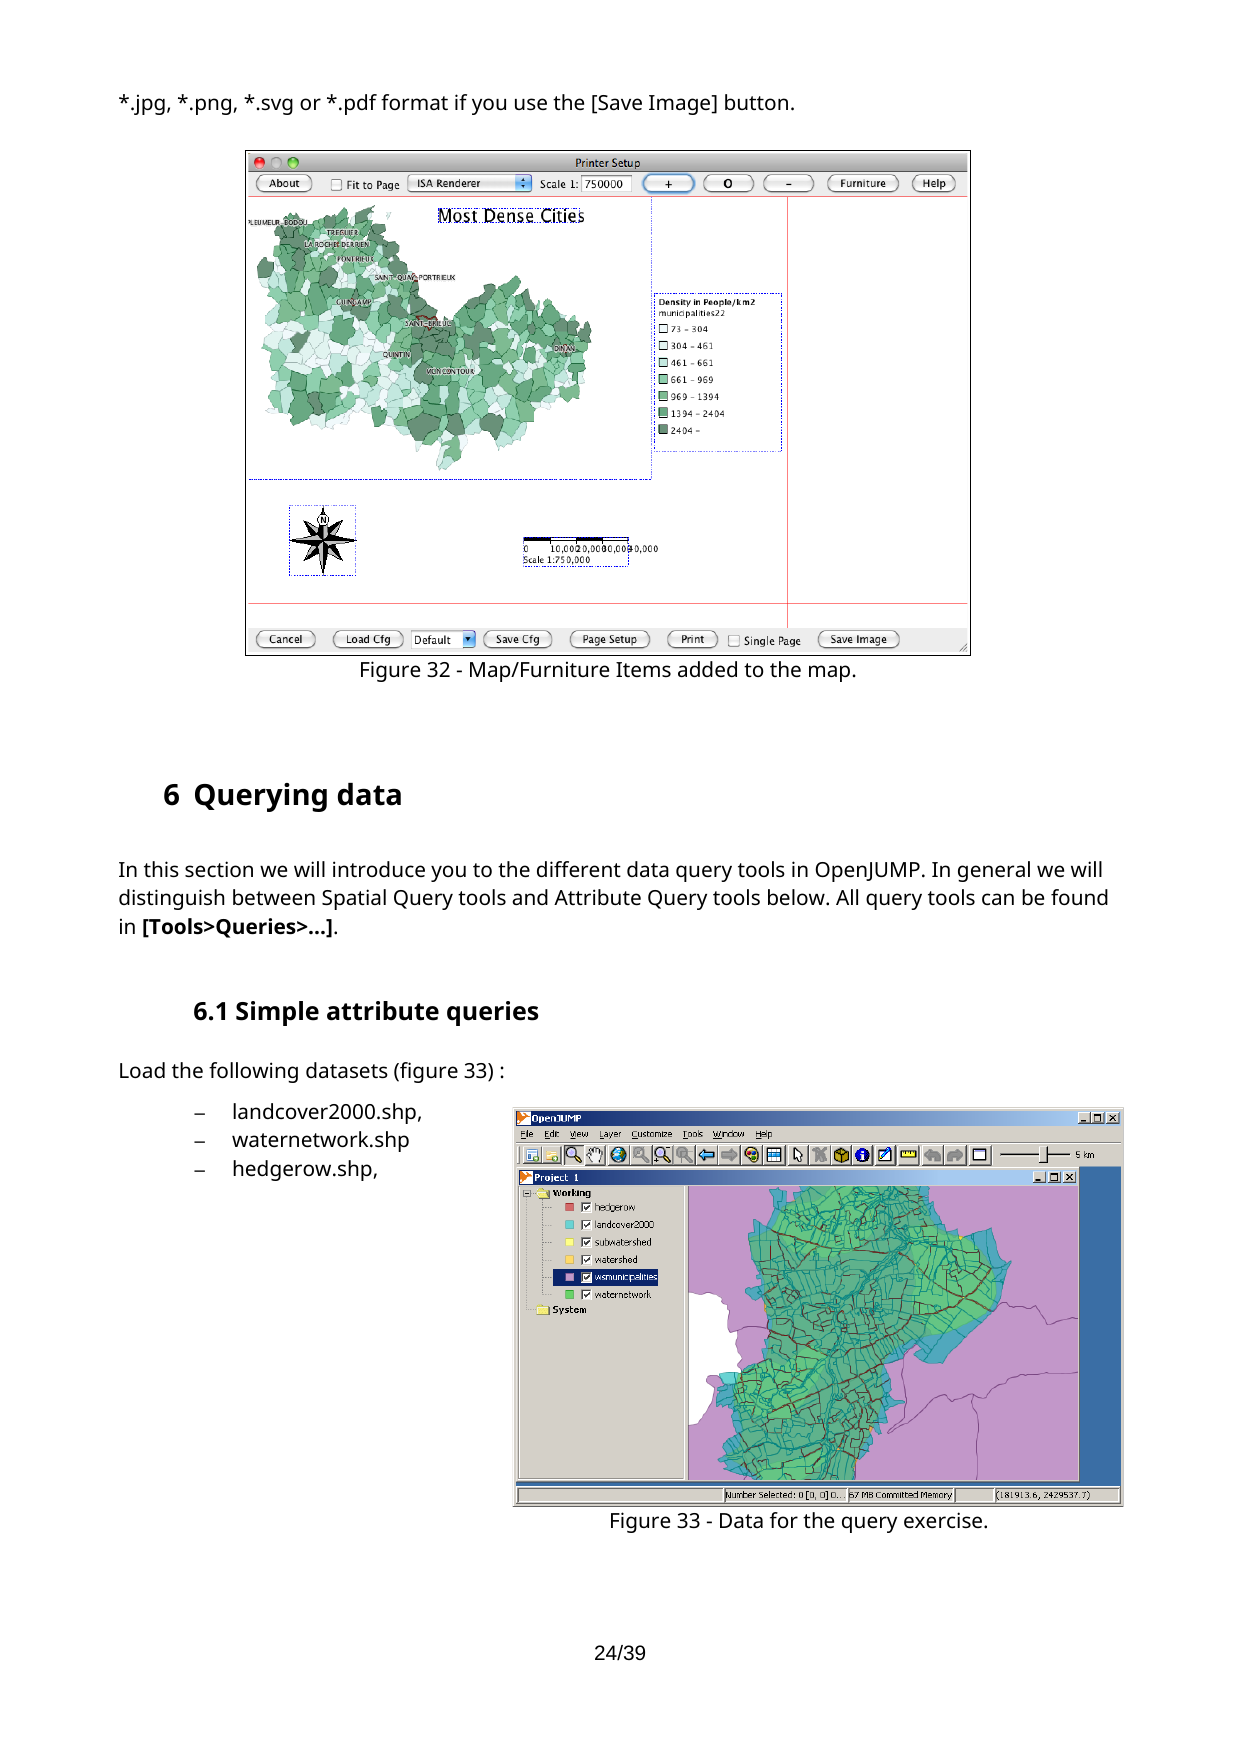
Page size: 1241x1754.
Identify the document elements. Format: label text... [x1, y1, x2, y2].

list landcover2000.shp, [194, 1097, 1122, 1125]
list 6.1 Simple attribute queries [156, 993, 1122, 1027]
picture [248, 153, 968, 652]
picture [512, 1107, 1124, 1507]
text [246, 151, 970, 655]
text In this section we will introduce you to the different data query tools in OpenJUMP. In general we will distinguish between Spatial Query tools and Attribute Query tools below. All query tools can be found in [Tools>Queries>...]. [118, 855, 1122, 940]
list waternetwork.shp [194, 1125, 496, 1154]
list hedgerow.shp, [194, 1154, 496, 1182]
text Figure 32 - Map/Furniture Items added to the map. [179, 162, 1036, 684]
text Figure 33 - Data for the query exercise. [513, 1507, 1090, 1535]
text Load the following datasets (figure 33) : [118, 1056, 1122, 1084]
text *.jpg, *.png, *.svg or *.pdf format if you use the [Save Image] button. [118, 88, 1122, 117]
text [496, 1099, 1107, 1544]
list Querying data [156, 774, 1122, 814]
